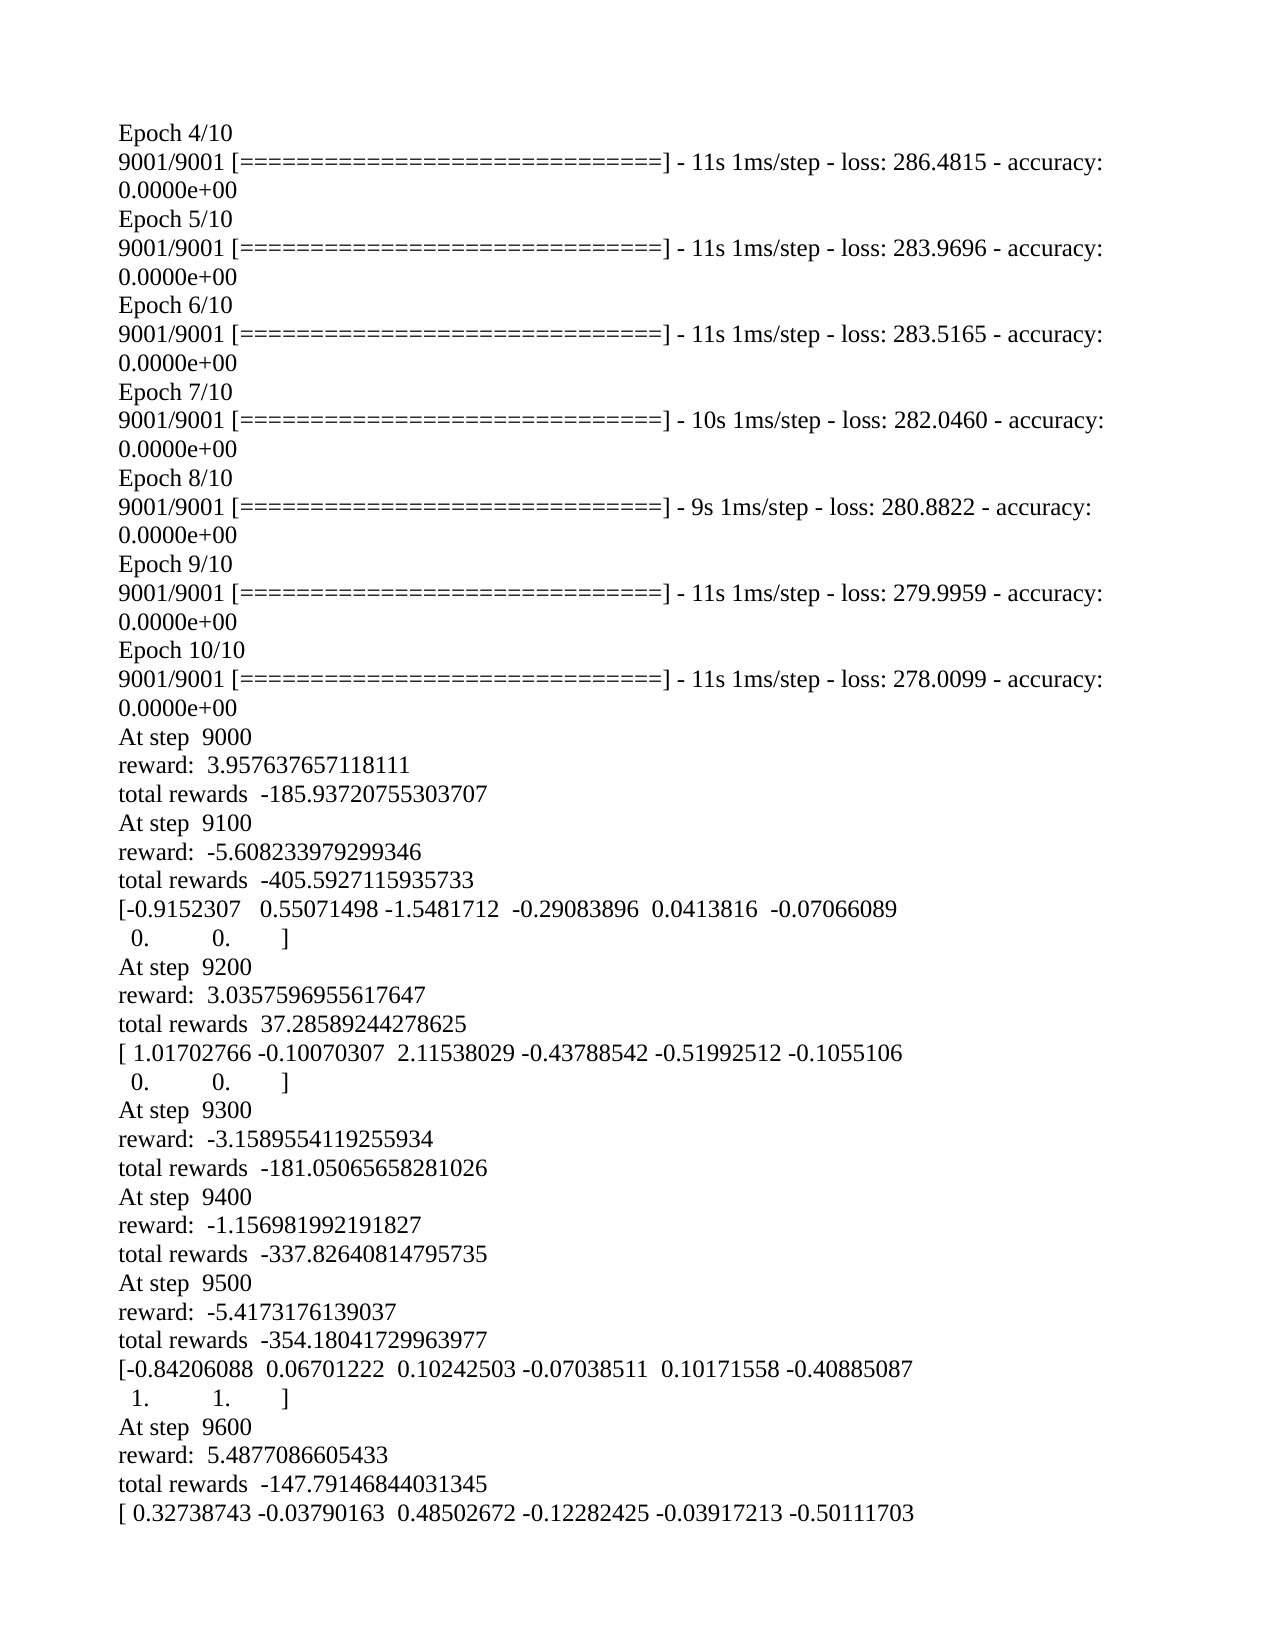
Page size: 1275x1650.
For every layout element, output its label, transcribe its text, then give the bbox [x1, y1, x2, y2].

text [ 1.01702766 -0.10070307 2.11538029 -0.43788542 -0.51992512 -0.1055106 [118, 1038, 1157, 1067]
text total rewards -337.82640814795735 [118, 1239, 1157, 1268]
text Epoch 7/10 [118, 377, 1157, 406]
text At step 9200 [118, 952, 1157, 981]
text reward: -5.608233979299346 [118, 837, 1157, 866]
text reward: -1.156981992191827 [118, 1211, 1157, 1239]
text At step 9300 [118, 1096, 1157, 1124]
text At step 9100 [118, 808, 1157, 837]
text At step 9600 [118, 1412, 1157, 1441]
text reward: 3.0357596955617647 [118, 981, 1157, 1009]
text 9001/9001 [==============================] - 11s 1ms/step - loss: 283.5165 - accuracy: 0.0000e+00 [118, 319, 1157, 377]
text total rewards -147.79146844031345 [118, 1469, 1157, 1498]
text Epoch 5/10 [118, 204, 1157, 233]
text total rewards -354.18041729963977 [118, 1326, 1157, 1354]
text At step 9000 [118, 722, 1157, 751]
text total rewards -185.93720755303707 [118, 779, 1157, 808]
text 0. 0. ] [118, 1067, 1157, 1096]
text Epoch 4/10 [118, 118, 1157, 147]
text total rewards -405.5927115935733 [118, 866, 1157, 894]
text reward: -3.1589554119255934 [118, 1124, 1157, 1153]
text reward: 3.957637657118111 [118, 751, 1157, 779]
text 9001/9001 [==============================] - 9s 1ms/step - loss: 280.8822 - accuracy: 0.0000e+00 [118, 492, 1157, 549]
text [ 0.32738743 -0.03790163 0.48502672 -0.12282425 -0.03917213 -0.50111703 [118, 1498, 1157, 1527]
text At step 9400 [118, 1182, 1157, 1211]
text Epoch 6/10 [118, 291, 1157, 319]
text 9001/9001 [==============================] - 11s 1ms/step - loss: 283.9696 - accuracy: 0.0000e+00 [118, 233, 1157, 291]
text Epoch 8/10 [118, 463, 1157, 492]
text total rewards -181.05065658281026 [118, 1153, 1157, 1182]
text 1. 1. ] [118, 1383, 1157, 1412]
text [-0.84206088 0.06701222 0.10242503 -0.07038511 0.10171558 -0.40885087 [118, 1354, 1157, 1383]
text Epoch 9/10 [118, 549, 1157, 578]
text 9001/9001 [==============================] - 11s 1ms/step - loss: 279.9959 - accuracy: 0.0000e+00 [118, 578, 1157, 636]
text Epoch 10/10 [118, 636, 1157, 664]
text [-0.9152307 0.55071498 -1.5481712 -0.29083896 0.0413816 -0.07066089 [118, 894, 1157, 923]
text At step 9500 [118, 1268, 1157, 1297]
text 9001/9001 [==============================] - 11s 1ms/step - loss: 278.0099 - accuracy: 0.0000e+00 [118, 664, 1157, 722]
text reward: 5.4877086605433 [118, 1441, 1157, 1469]
text 0. 0. ] [118, 923, 1157, 952]
text total rewards 37.28589244278625 [118, 1009, 1157, 1038]
text 9001/9001 [==============================] - 10s 1ms/step - loss: 282.0460 - accuracy: 0.0000e+00 [118, 406, 1157, 463]
text reward: -5.4173176139037 [118, 1297, 1157, 1326]
text 9001/9001 [==============================] - 11s 1ms/step - loss: 286.4815 - accuracy: 0.0000e+00 [118, 147, 1157, 204]
